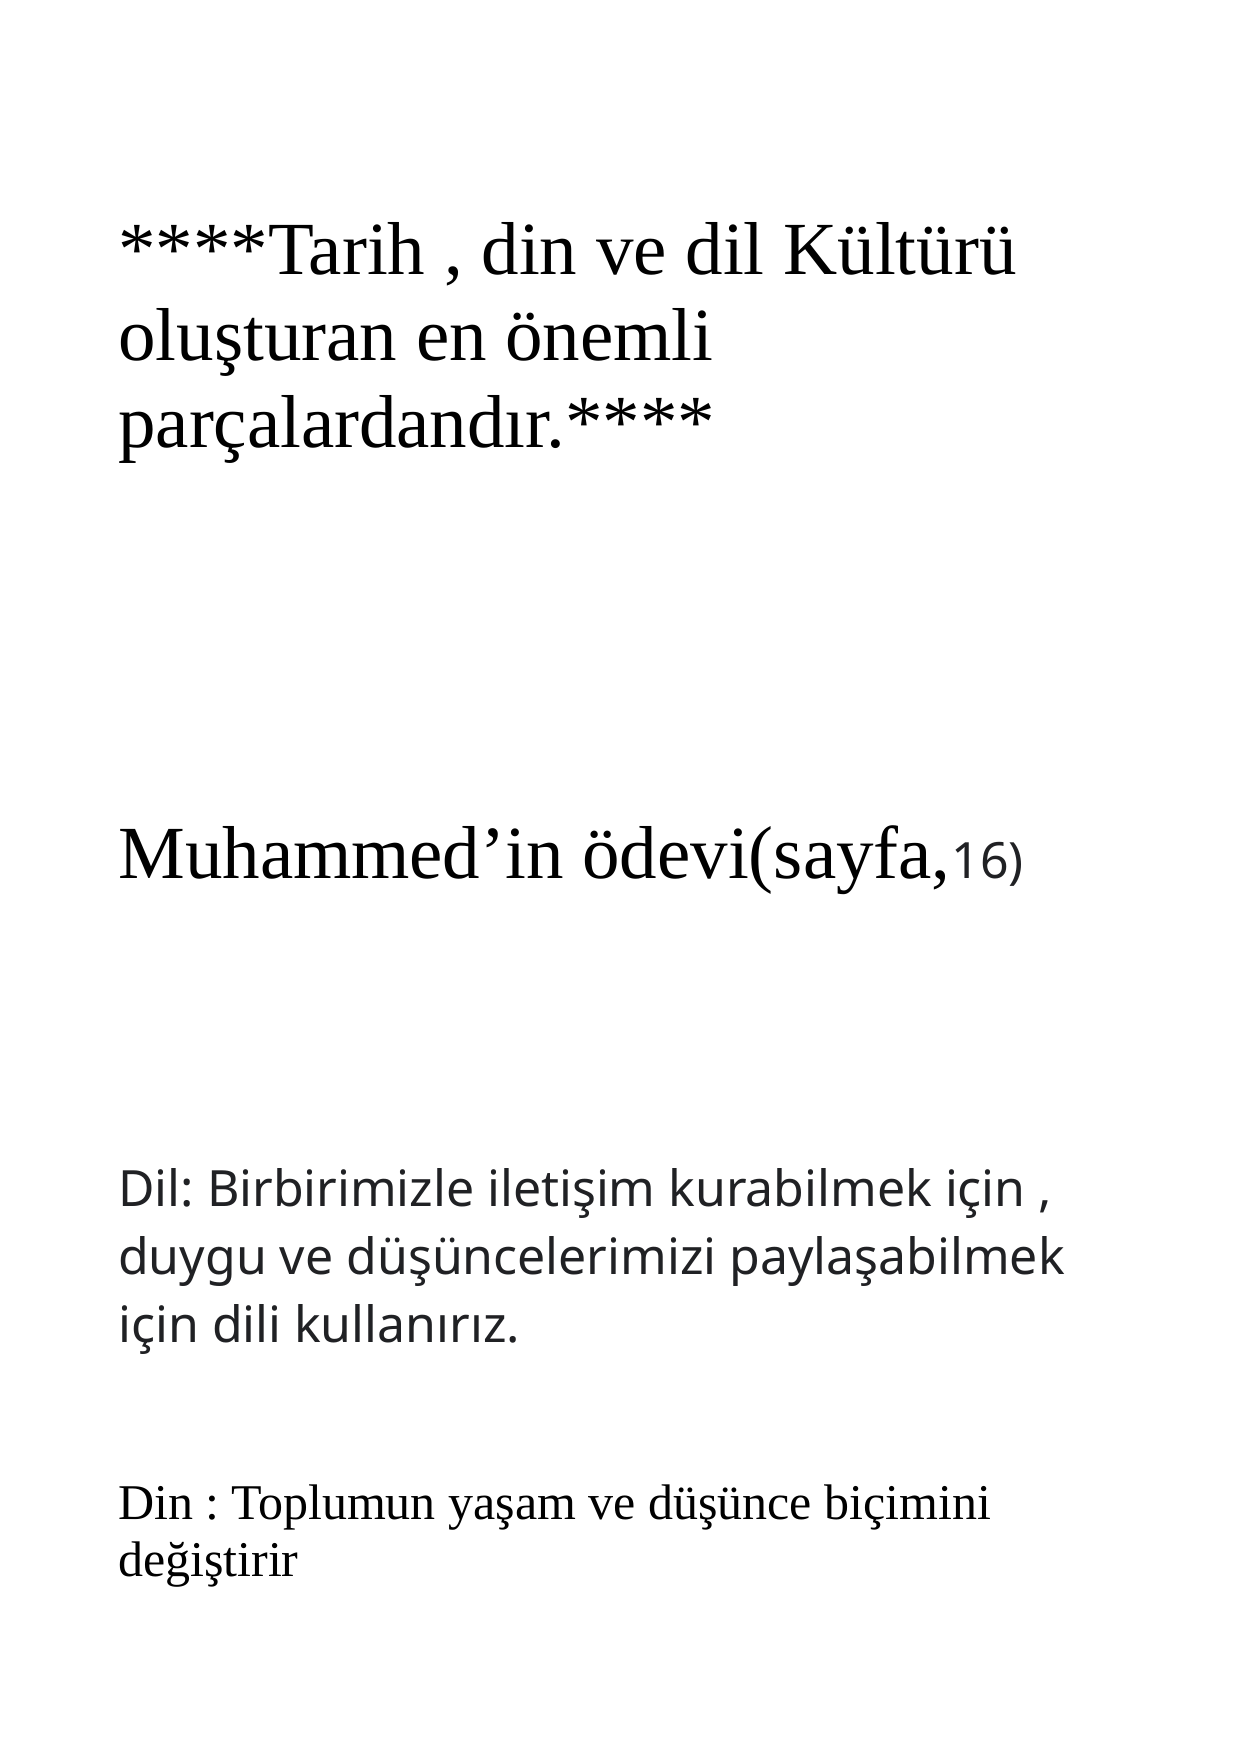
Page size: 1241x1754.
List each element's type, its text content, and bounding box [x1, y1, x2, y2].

text ****Tarih , din ve dil Kültürü oluşturan en önemli parçalardandır.**** [118, 204, 1122, 463]
text Dil: Birbirimizle iletişim kurabilmek için , duygu ve düşüncelerimizi paylaşabilmek için dili kullanırız. [118, 1153, 1122, 1357]
text Muhammed’in ödevi(sayfa,16) [118, 808, 1122, 894]
text Din : Toplumun yaşam ve düşünce biçimini değiştirir [118, 1472, 1122, 1587]
